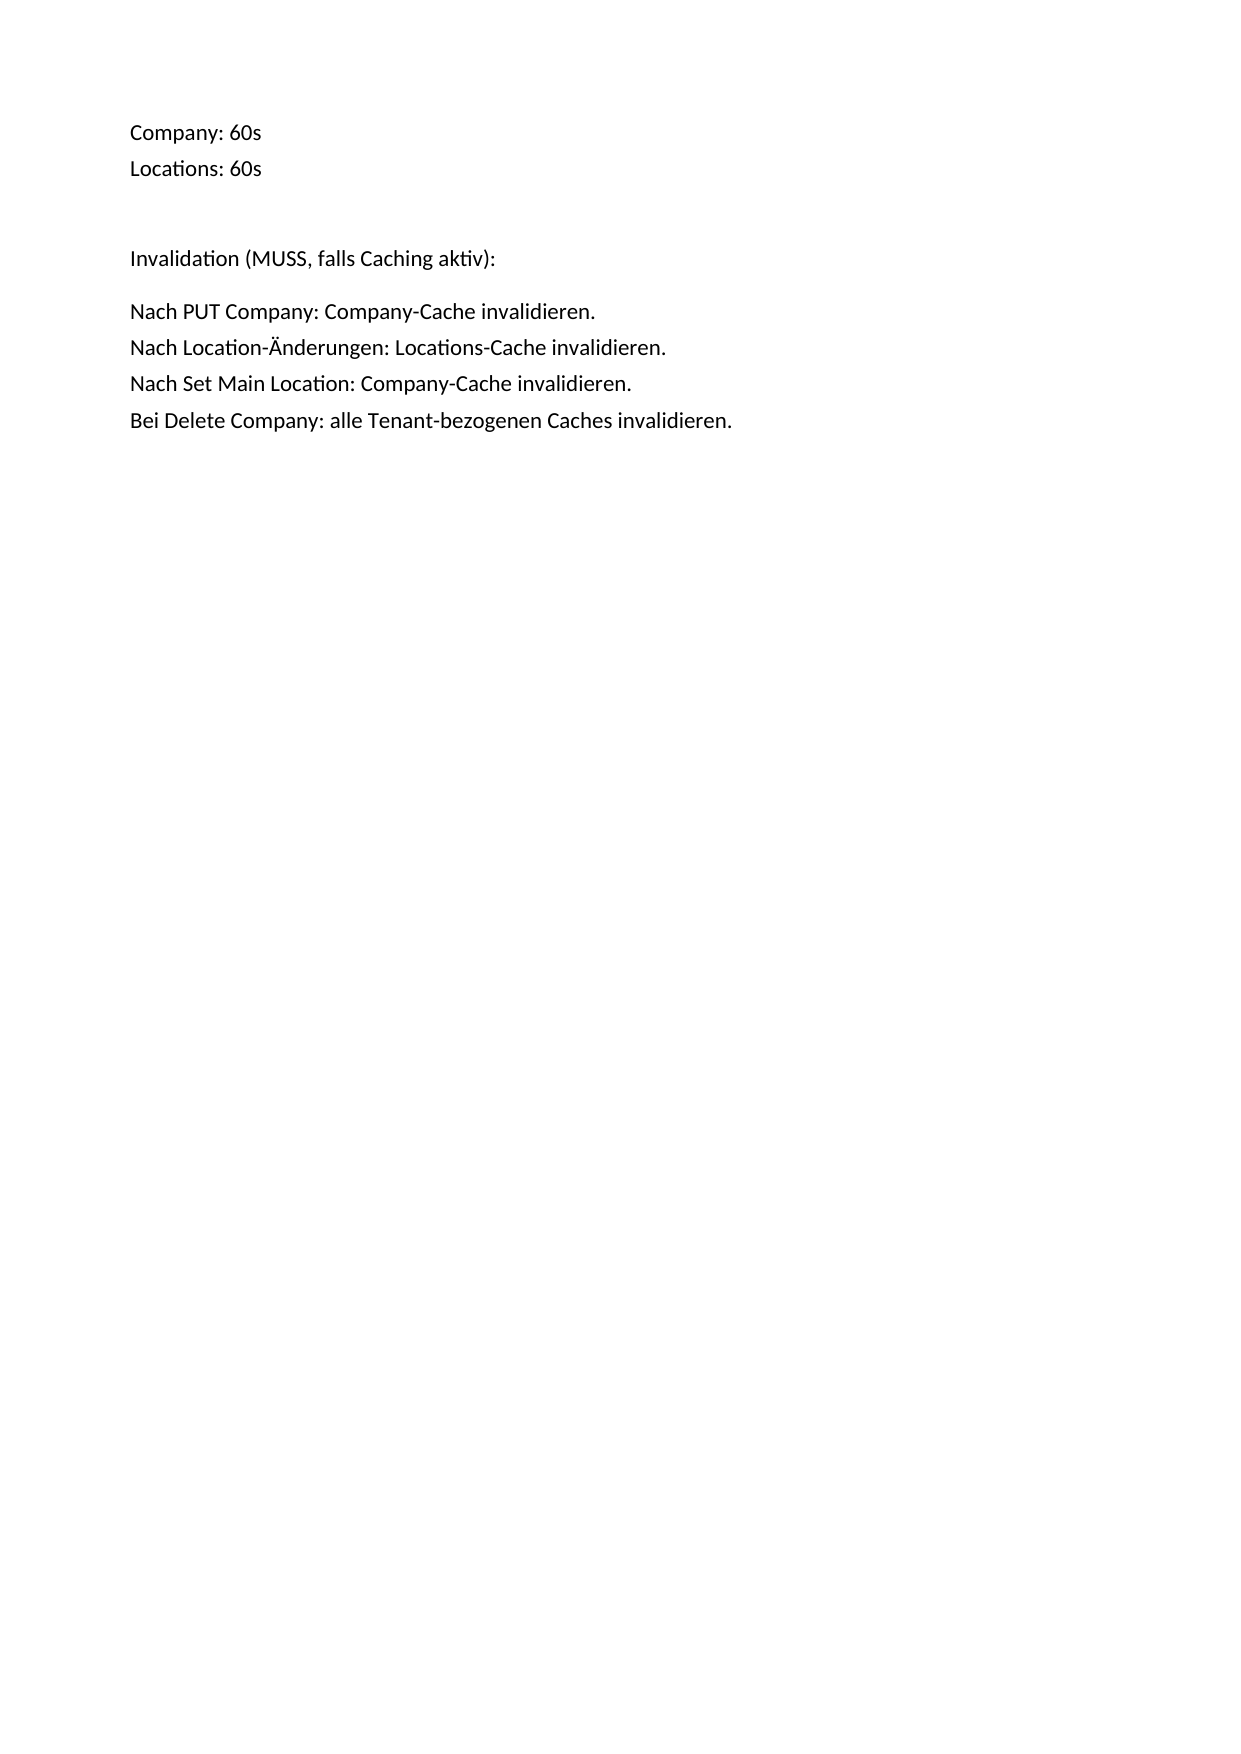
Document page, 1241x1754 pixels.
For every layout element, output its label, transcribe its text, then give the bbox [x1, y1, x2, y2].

list Company: 60s [130, 118, 1110, 146]
text Invalidation (MUSS, falls Caching aktiv): [130, 244, 1110, 272]
list Bei Delete Company: alle Tenant-bezogenen Caches invalidieren. [130, 406, 1110, 434]
list Nach Location-Änderungen: Locations-Cache invalidieren. [130, 333, 1110, 361]
list Nach Set Main Location: Company-Cache invalidieren. [130, 369, 1110, 398]
list Locations: 60s [130, 154, 1110, 182]
list Nach PUT Company: Company-Cache invalidieren. [130, 297, 1110, 325]
